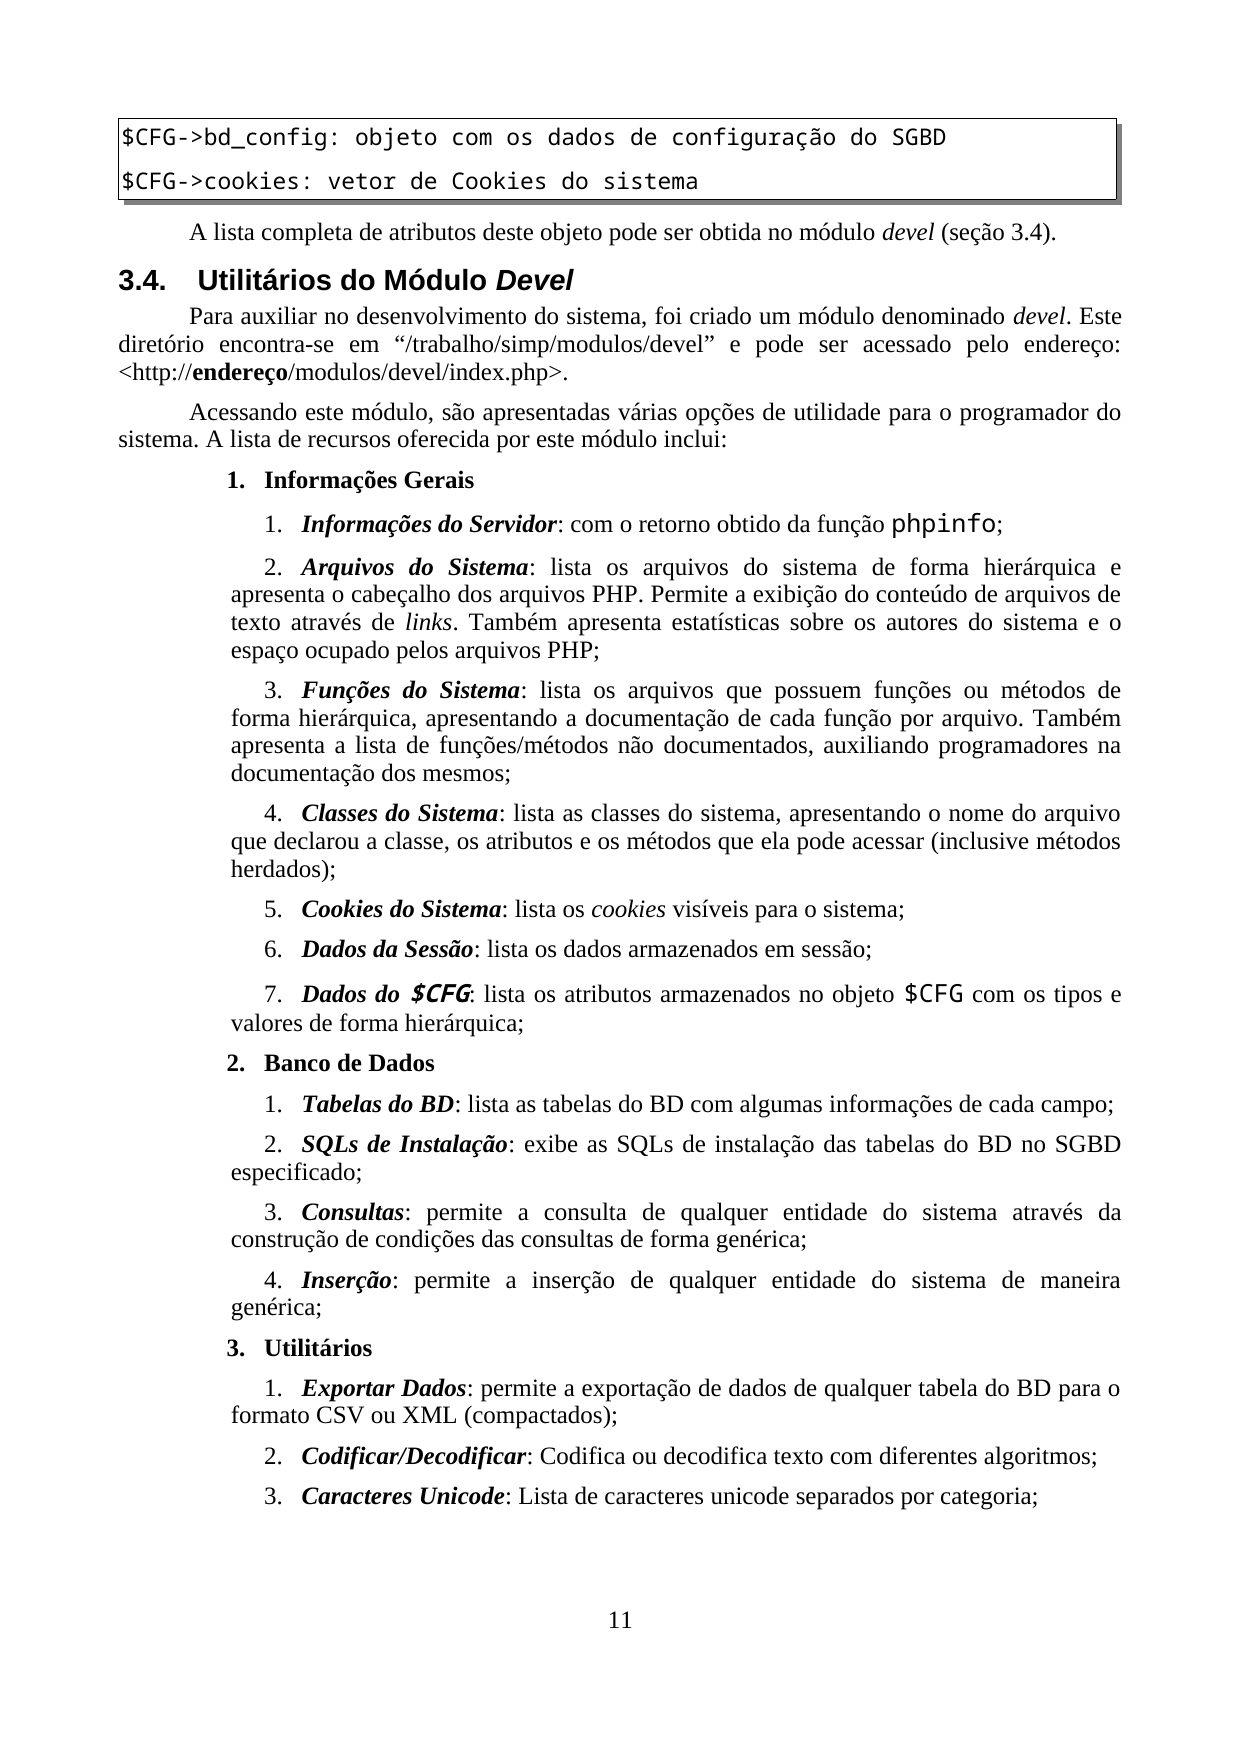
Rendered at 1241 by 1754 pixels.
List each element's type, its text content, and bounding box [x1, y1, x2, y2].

subtitle Utilitários do Módulo Devel [118, 264, 1122, 296]
list SQLs de Instalação: exibe as SQLs de instalação das tabelas do BD no SGBD especificado; [193, 1130, 1122, 1185]
text A lista completa de atributos deste objeto pode ser obtida no módulo devel (seção 3.4). [118, 218, 1122, 245]
list Informações do Servidor: com o retorno obtido da função phpinfo; [193, 506, 1122, 540]
list Dados do $CFG: lista os atributos armazenados no objeto $CFG com os tipos e valores de forma hierárquica; [193, 975, 1122, 1037]
list Classes do Sistema: lista as classes do sistema, apresentando o nome do arquivo que declarou a classe, os atributos e os métodos que ela pode acessar (inclusive métodos herdados); [193, 799, 1122, 882]
list Funções do Sistema: lista os arquivos que possuem funções ou métodos de forma hierárquica, apresentando a documentação de cada função por arquivo. Também apresenta a lista de funções/métodos não documentados, auxiliando programadores na documentação dos mesmos; [193, 676, 1122, 787]
list Caracteres Unicode: Lista de caracteres unicode separados por categoria; [193, 1482, 1122, 1510]
text Acessando este módulo, são apresentadas várias opções de utilidade para o programador do sistema. A lista de recursos oferecida por este módulo inclui: [118, 398, 1122, 453]
list Utilitários [156, 1334, 1122, 1361]
list Exportar Dados: permite a exportação de dados de qualquer tabela do BD para o formato CSV ou XML (compactados); [193, 1374, 1122, 1429]
list Dados da Sessão: lista os dados armazenados em sessão; [193, 935, 1122, 963]
list Inserção: permite a inserção de qualquer entidade do sistema de maneira genérica; [193, 1266, 1122, 1321]
text Para auxiliar no desenvolvimento do sistema, foi criado um módulo denominado devel. Este diretório encontra-se em “/trabalho/simp/modulos/devel” e pode ser acessado pelo endereço: <http://endereço/modulos/devel/index.php>. [118, 302, 1122, 385]
list Banco de Dados [156, 1049, 1122, 1077]
list Tabelas do BD: lista as tabelas do BD com algumas informações de cada campo; [193, 1090, 1122, 1117]
list Arquivos do Sistema: lista os arquivos do sistema de forma hierárquica e apresenta o cabeçalho dos arquivos PHP. Permite a exibição do conteúdo de arquivos de texto através de links. Também apresenta estatísticas sobre os autores do sistema e o espaço ocupado pelos arquivos PHP; [193, 553, 1122, 663]
list Consultas: permite a consulta de qualquer entidade do sistema através da construção de condições das consultas de forma genérica; [193, 1198, 1122, 1253]
list Informações Gerais [156, 466, 1122, 493]
list Cookies do Sistema: lista os cookies visíveis para o sistema; [193, 895, 1122, 923]
text $CFG->bd_config: objeto com os dados de configuração do SGBD [119, 119, 1116, 152]
text $CFG->cookies: vetor de Cookies do sistema [119, 162, 1116, 199]
list Codificar/Decodificar: Codifica ou decodifica texto com diferentes algoritmos; [193, 1442, 1122, 1469]
